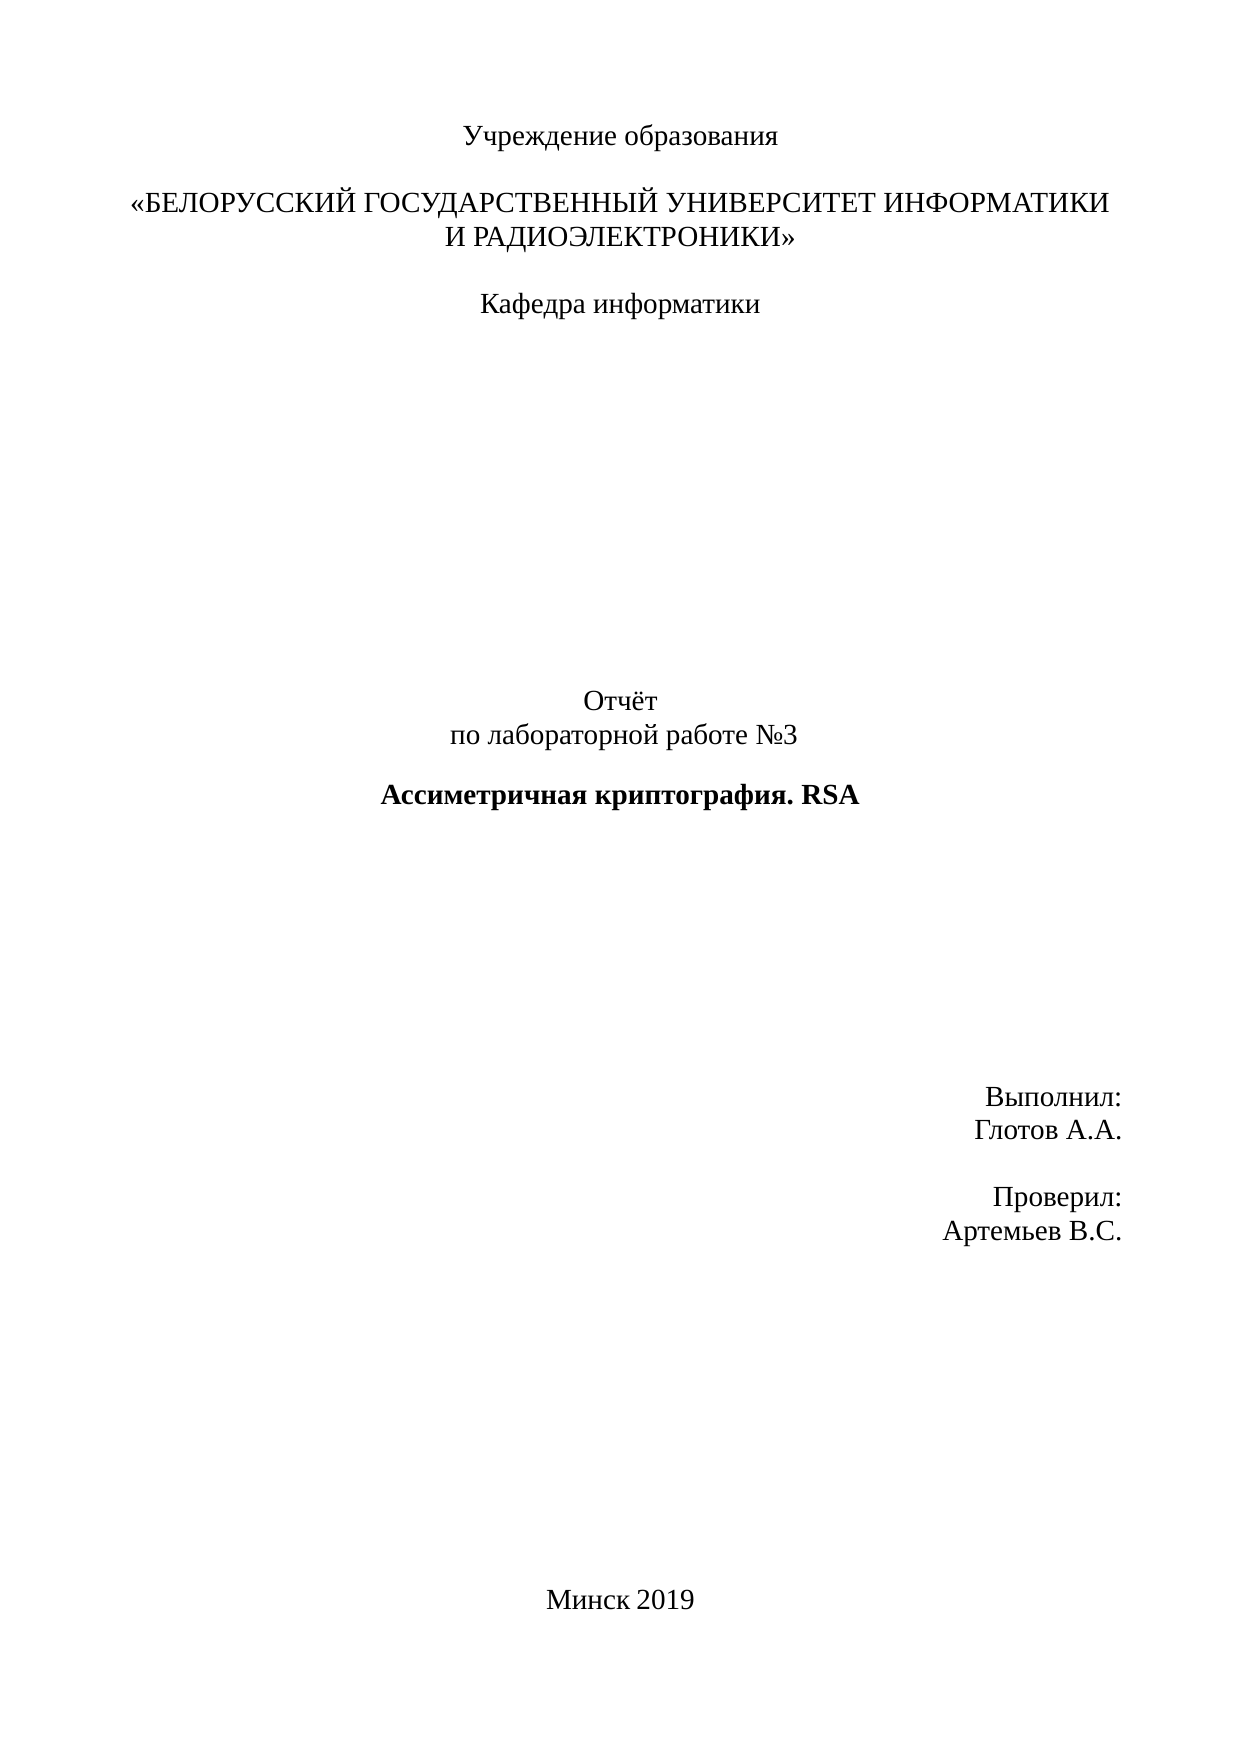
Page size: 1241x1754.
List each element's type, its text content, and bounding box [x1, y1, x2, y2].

text Проверил: [118, 1179, 1122, 1213]
text Учреждение образования [118, 118, 1122, 152]
text Глотов А.А. [118, 1112, 1122, 1146]
text Ассиметричная криптография. RSA [118, 777, 1122, 811]
text по лабораторной работе №3 [118, 717, 1122, 751]
text Артемьев В.С. [118, 1213, 1122, 1247]
text Минск 2019 [118, 1582, 1122, 1616]
text Кафедра информатики [118, 286, 1122, 319]
text Выполнил: [118, 1079, 1122, 1112]
text «БЕЛОРУССКИЙ ГОСУДАРСТВЕННЫЙ УНИВЕРСИТЕТ ИНФОРМАТИКИ И РАДИОЭЛЕКТРОНИКИ» [118, 185, 1122, 252]
text Отчёт [118, 683, 1122, 717]
